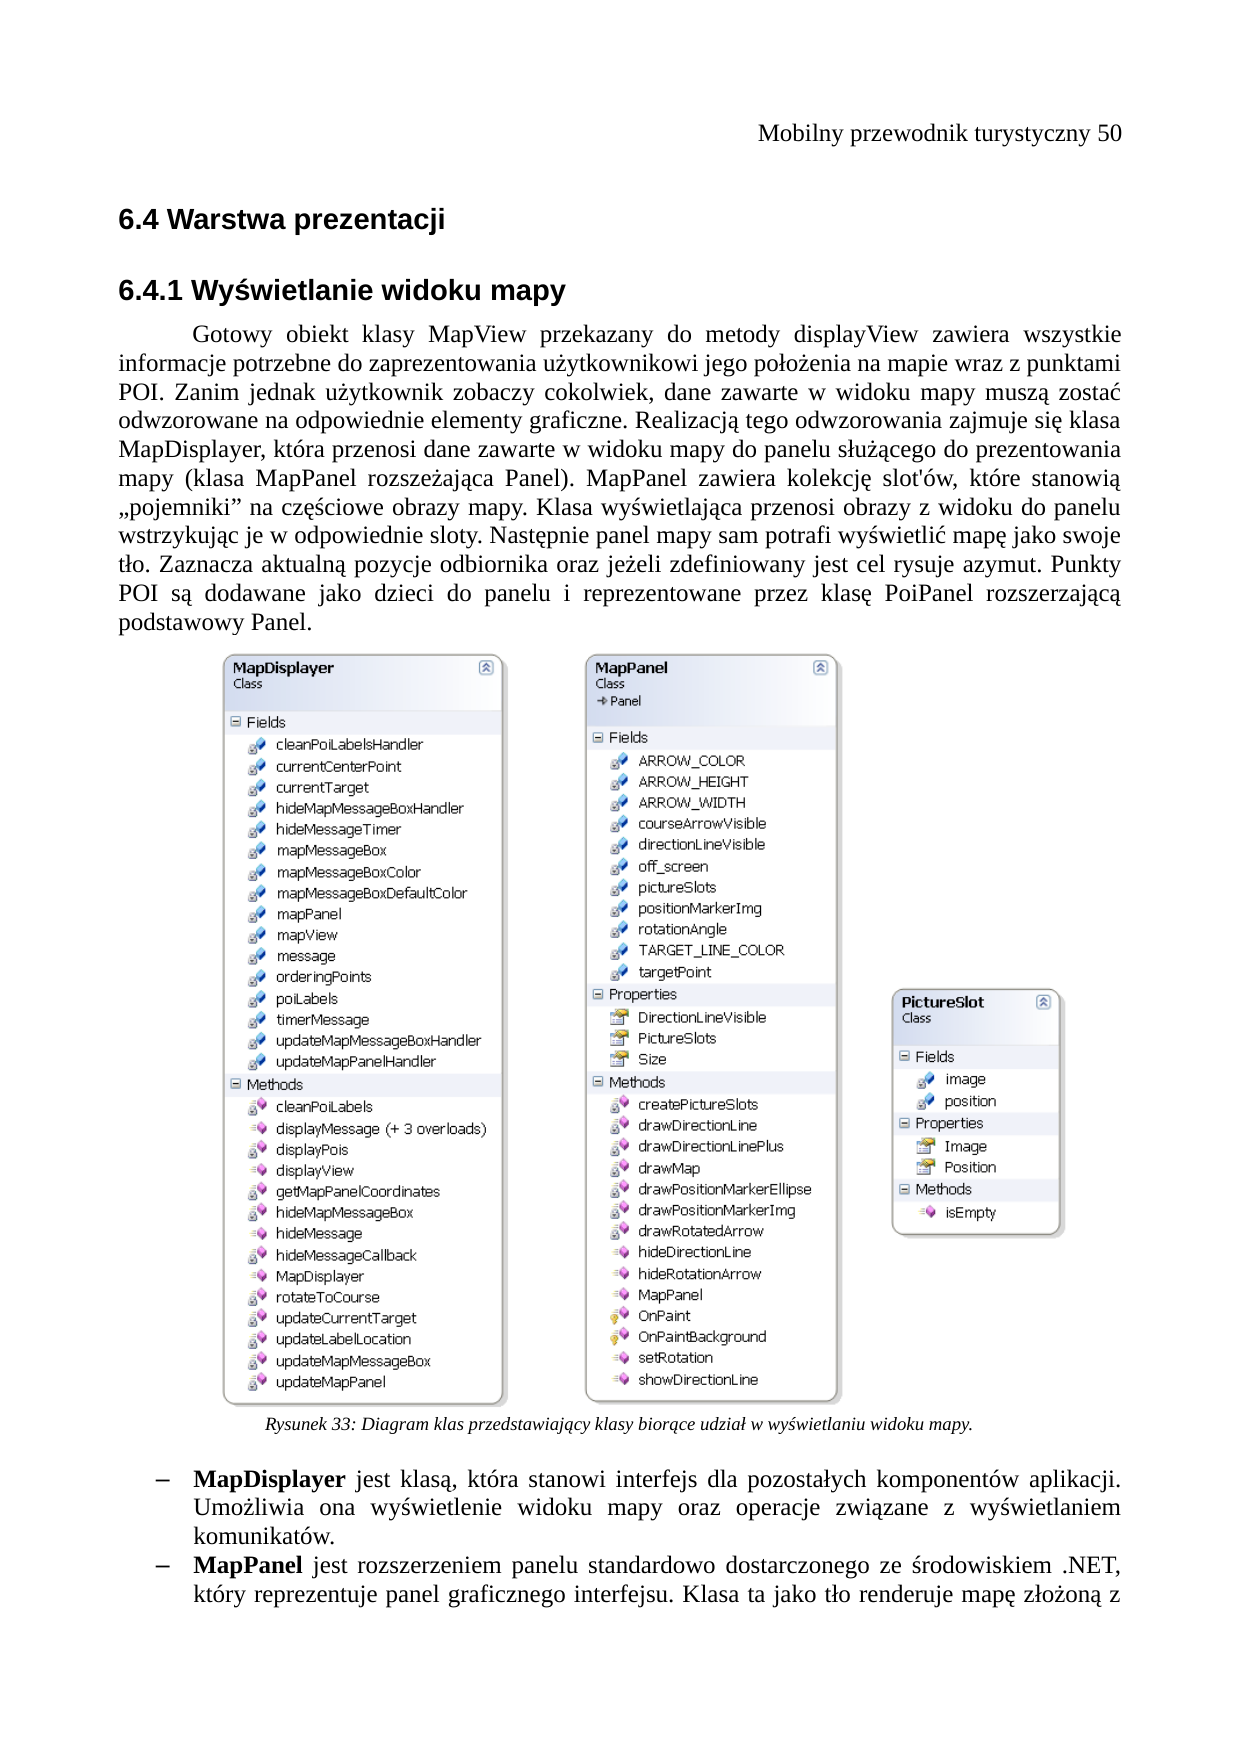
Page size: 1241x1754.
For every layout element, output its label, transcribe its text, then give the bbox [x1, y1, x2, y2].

subtitle 6.4.1 Wyświetlanie widoku mapy [118, 273, 1122, 307]
subtitle 6.4 Warstwa prezentacji [118, 202, 1122, 236]
picture [212, 643, 1070, 1414]
text Rysunek 33: Diagram klas przedstawiający klasy biorące udział w wyświetlaniu widoku mapy. [192, 648, 1048, 1435]
list MapDisplayer jest klasą, która stanowi interfejs dla pozostałych komponentów aplikacji. Umożliwia ona wyświetlenie widoku mapy oraz operacje związane z wyświetlaniem komunikatów. [156, 1464, 1122, 1550]
text Gotowy obiekt klasy MapView przekazany do metody displayView zawiera wszystkie informacje potrzebne do zaprezentowania użytkownikowi jego położenia na mapie wraz z punktami POI. Zanim jednak użytkownik zobaczy cokolwiek, dane zawarte w widoku mapy muszą zostać odwzorowane na odpowiednie elementy graficzne. Realizacją tego odwzorowania zajmuje się klasa MapDisplayer, która przenosi dane zawarte w widoku mapy do panelu służącego do prezentowania mapy (klasa MapPanel rozszeżająca Panel). MapPanel zawiera kolekcję slot'ów, które stanowią „pojemniki” na częściowe obrazy mapy. Klasa wyświetlająca przenosi obrazy z widoku do panelu wstrzykując je w odpowiednie sloty. Następnie panel mapy sam potrafi wyświetlić mapę jako swoje tło. Zaznacza aktualną pozycje odbiornika oraz jeżeli zdefiniowany jest cel rysuje azymut. Punkty POI są dodawane jako dzieci do panelu i reprezentowane przez klasę PoiPanel rozszerzającą podstawowy Panel. [118, 319, 1122, 635]
list MapPanel jest rozszerzeniem panelu standardowo dostarczonego ze środowiskiem .NET, który reprezentuje panel graficznego interfejsu. Klasa ta jako tło renderuje mapę złożoną z [156, 1550, 1122, 1607]
